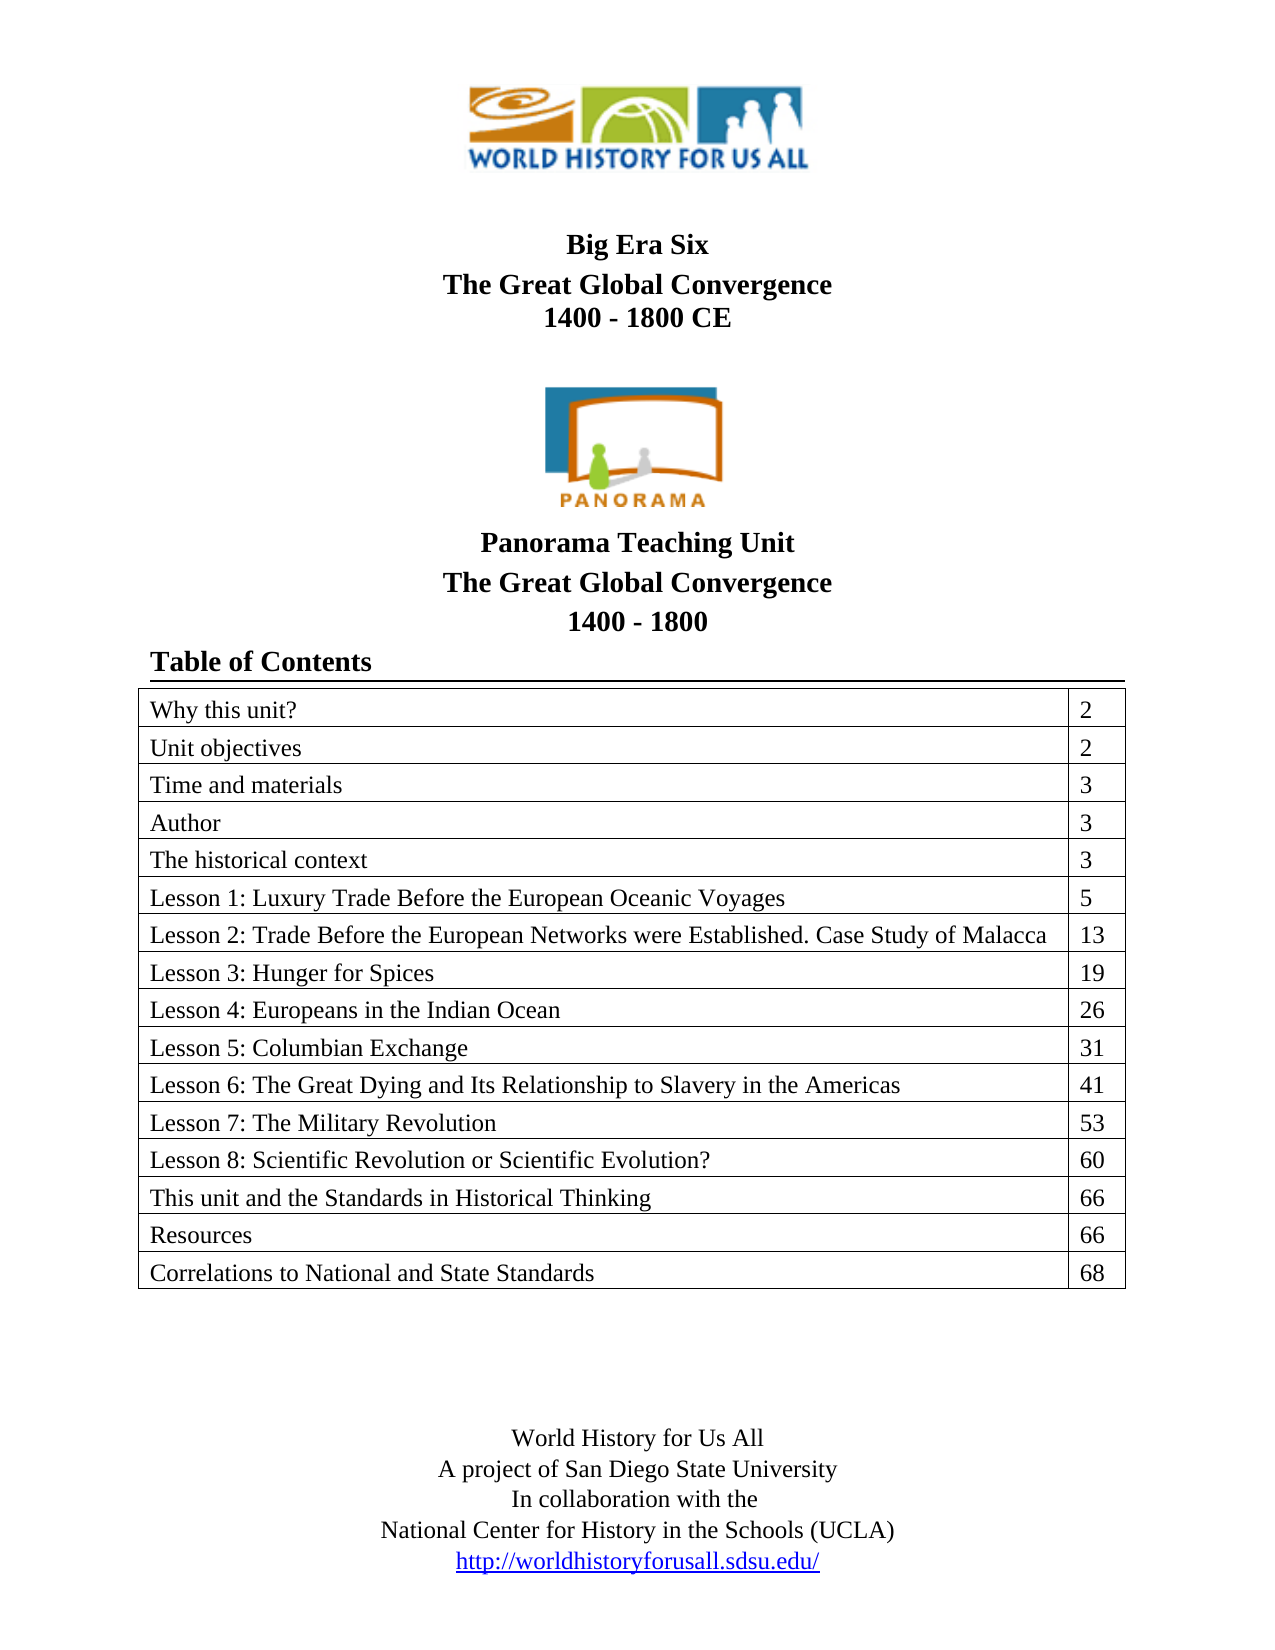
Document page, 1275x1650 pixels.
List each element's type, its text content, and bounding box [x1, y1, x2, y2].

table_cell 26 [1069, 989, 1125, 1026]
table_cell 13 [1069, 914, 1125, 951]
table_cell Lesson 6: The Great Dying and Its Relationship to Slavery in the Americas [139, 1064, 1068, 1101]
text 1400 - 1800 [150, 604, 1125, 638]
text Big Era Six [150, 227, 1125, 261]
table_cell Lesson 5: Columbian Exchange [139, 1027, 1068, 1063]
table_cell 3 [1069, 839, 1125, 876]
table_cell Time and materials [139, 764, 1068, 801]
table_cell Lesson 7: The Military Revolution [139, 1102, 1068, 1138]
table_cell 68 [1069, 1252, 1125, 1288]
picture [457, 84, 818, 173]
table_cell Resources [139, 1214, 1068, 1251]
text Panorama Teaching Unit [150, 525, 1125, 558]
table_cell Lesson 1: Luxury Trade Before the European Oceanic Voyages tT [139, 877, 1068, 913]
table_cell 3 [1069, 802, 1125, 838]
picture [545, 386, 724, 507]
table_cell Correlations to National and State Standards [139, 1252, 1068, 1288]
table_cell This unit and the Standards in Historical Thinking [139, 1177, 1068, 1213]
table_cell 60 [1069, 1139, 1125, 1176]
table_cell 41 [1069, 1064, 1125, 1101]
table_cell 2 [1069, 727, 1125, 763]
text The Great Global Convergence [150, 565, 1125, 598]
table_header 2 [1069, 689, 1125, 726]
table_cell 66 [1069, 1177, 1125, 1213]
table_cell 53 [1069, 1102, 1125, 1138]
table_cell Lesson 3: Hunger for Spices [139, 952, 1068, 988]
table_cell Lesson 2: Trade Before the European Networks were Established. Case Study of Malacca [139, 914, 1068, 951]
table_cell 19 [1069, 952, 1125, 988]
table_cell 5 [1069, 877, 1125, 913]
table_cell The historical context [139, 839, 1068, 876]
table_cell 66 [1069, 1214, 1125, 1251]
table_cell Author [139, 802, 1068, 838]
text The Great Global Convergence 1400 - 1800 CE [150, 267, 1125, 334]
table_cell Unit objectives [139, 727, 1068, 763]
table_cell 31 [1069, 1027, 1125, 1063]
text Table of Contents [150, 644, 1125, 680]
table_header Why this unit? [139, 689, 1068, 726]
table_cell Lesson 4: Europeans in the Indian Ocean [139, 989, 1068, 1026]
table_cell Lesson 8: Scientific Revolution or Scientific Evolution? [139, 1139, 1068, 1176]
table_cell 3 [1069, 764, 1125, 801]
